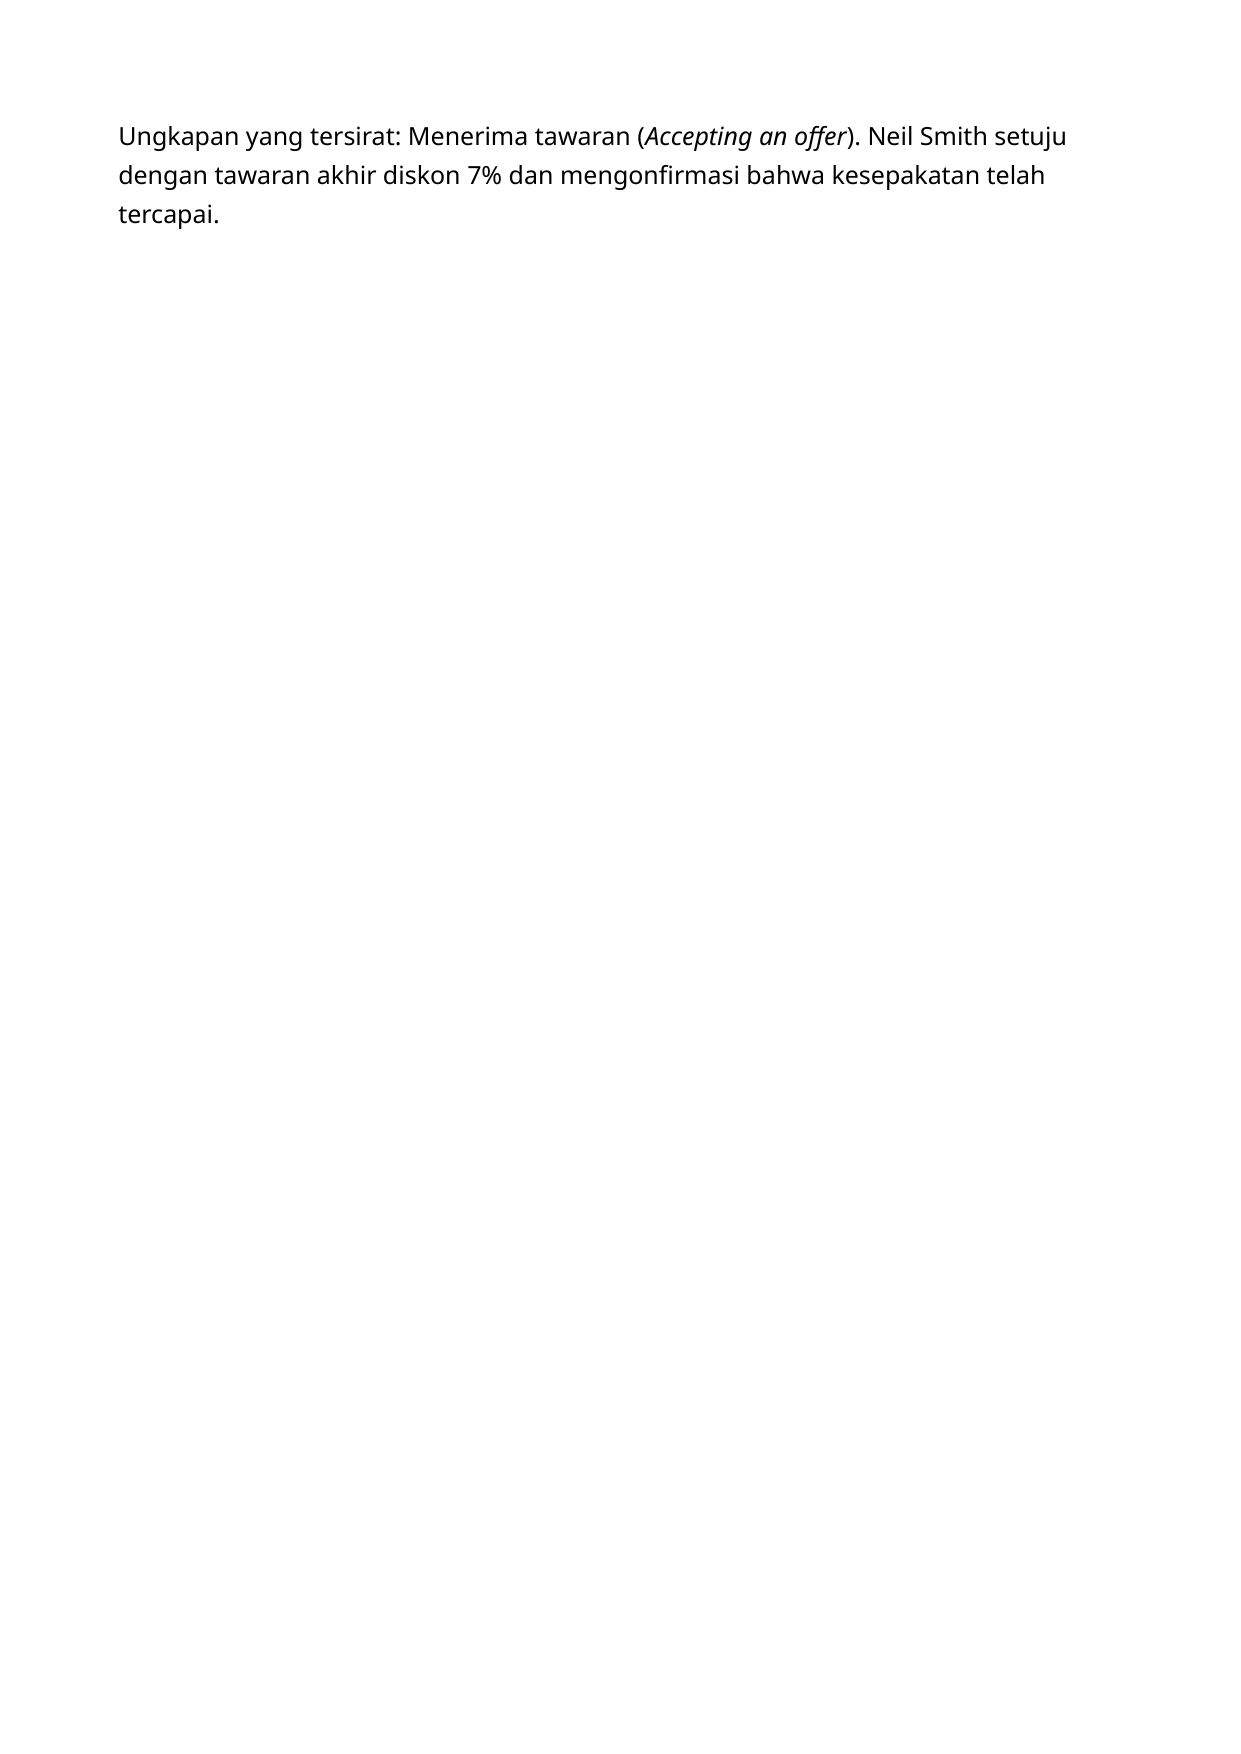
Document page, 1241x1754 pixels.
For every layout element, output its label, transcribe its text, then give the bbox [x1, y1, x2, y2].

text Ungkapan yang tersirat: Menerima tawaran (Accepting an offer). Neil Smith setuju dengan tawaran akhir diskon 7% dan mengonfirmasi bahwa kesepakatan telah tercapai. [118, 118, 1122, 231]
